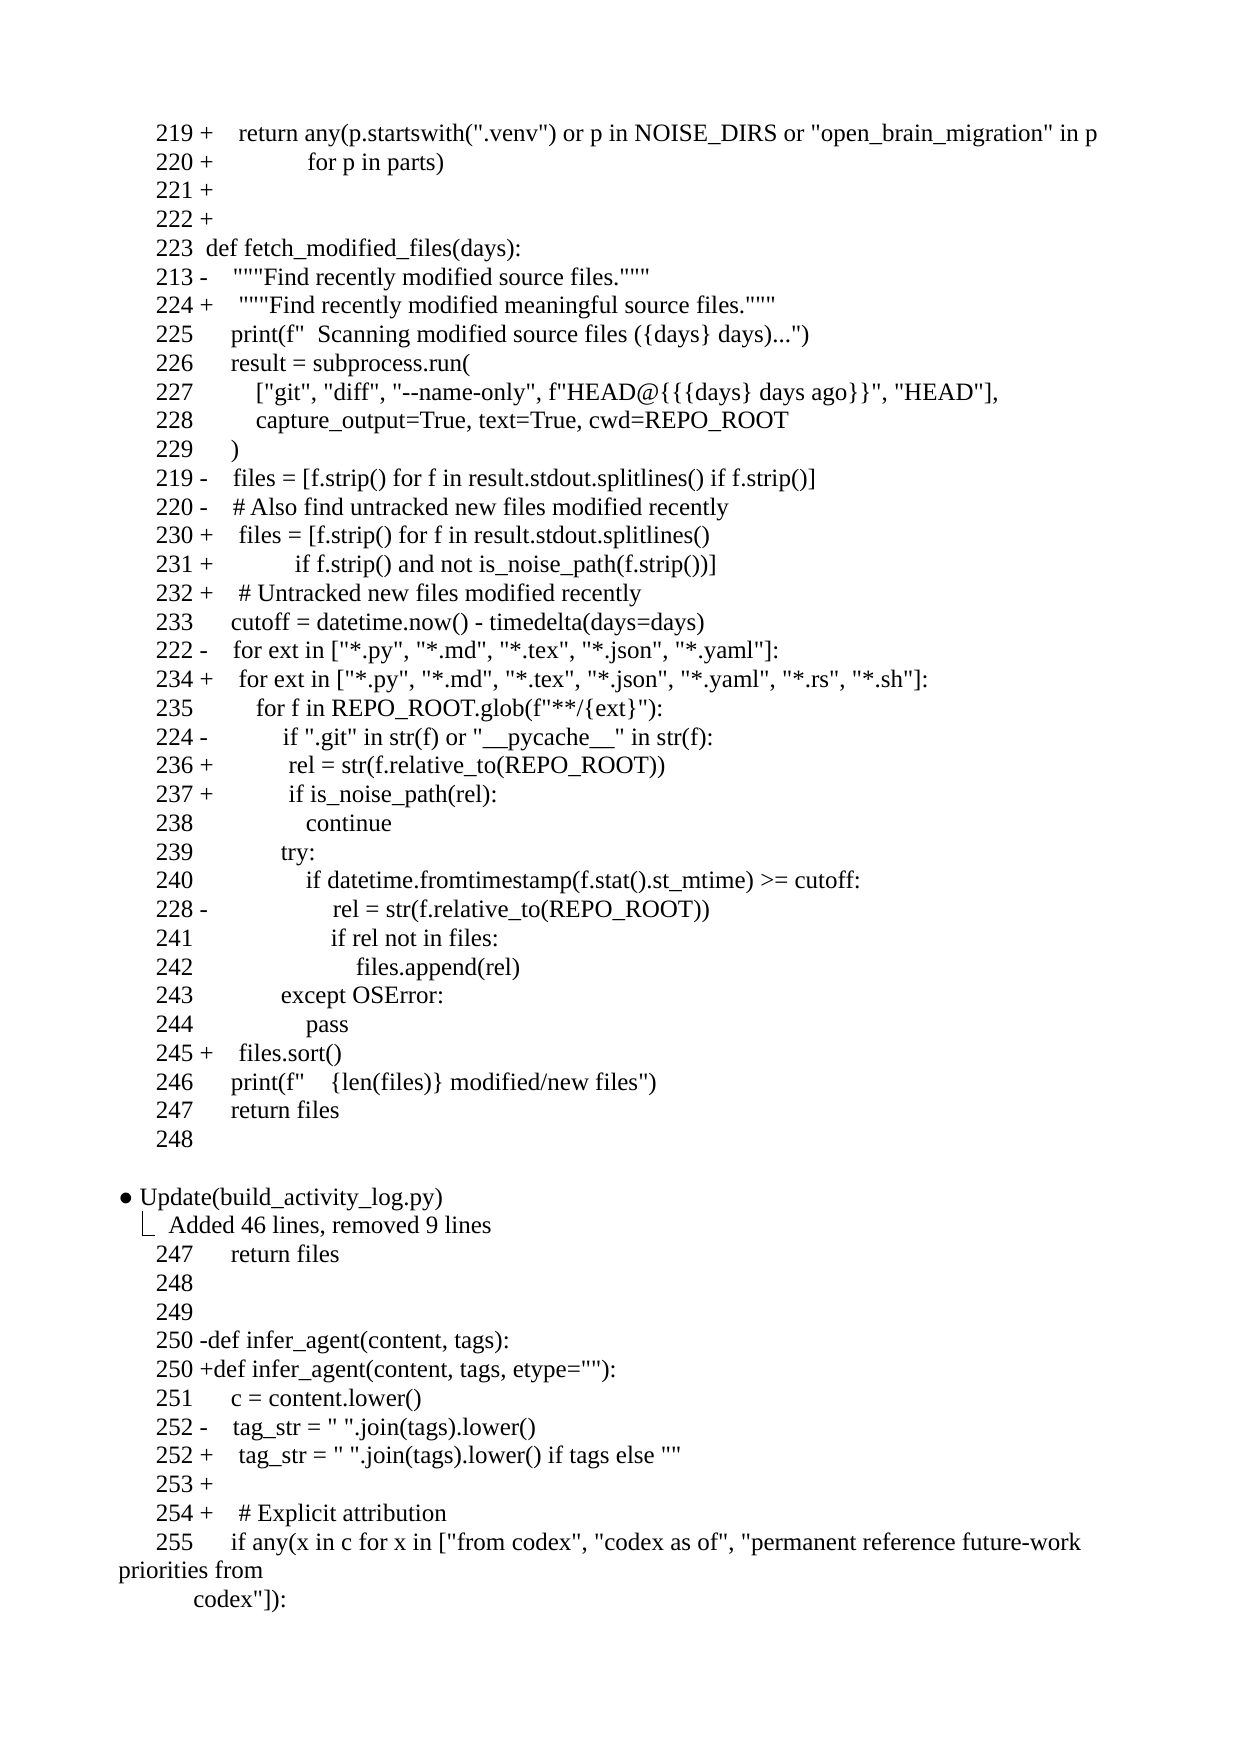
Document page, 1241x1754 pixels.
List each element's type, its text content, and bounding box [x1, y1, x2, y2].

text 244 pass [118, 1009, 1122, 1038]
text 240 if datetime.fromtimestamp(f.stat().st_mtime) >= cutoff: [118, 866, 1122, 894]
text ⎿ Added 46 lines, removed 9 lines [118, 1211, 1122, 1239]
text 247 return files [118, 1096, 1122, 1124]
text 250 +def infer_agent(content, tags, etype=""): [118, 1354, 1122, 1383]
text 252 - tag_str = " ".join(tags).lower() [118, 1412, 1122, 1441]
text 223 def fetch_modified_files(days): [118, 233, 1122, 262]
text 249 [118, 1297, 1122, 1326]
text codex"]): [118, 1584, 1122, 1613]
text 242 files.append(rel) [118, 952, 1122, 981]
text 219 + return any(p.startswith(".venv") or p in NOISE_DIRS or "open_brain_migration" in p [118, 118, 1122, 147]
text 224 + """Find recently modified meaningful source files.""" [118, 291, 1122, 319]
text 248 [118, 1124, 1122, 1153]
text 224 - if ".git" in str(f) or "__pycache__" in str(f): [118, 722, 1122, 751]
text 220 - # Also find untracked new files modified recently [118, 492, 1122, 521]
text 233 cutoff = datetime.now() - timedelta(days=days) [118, 607, 1122, 636]
text 247 return files [118, 1239, 1122, 1268]
text 246 print(f" {len(files)} modified/new files") [118, 1067, 1122, 1096]
text 252 + tag_str = " ".join(tags).lower() if tags else "" [118, 1441, 1122, 1469]
text 226 result = subprocess.run( [118, 348, 1122, 377]
text 219 - files = [f.strip() for f in result.stdout.splitlines() if f.strip()] [118, 463, 1122, 492]
text ● Update(build_activity_log.py) [118, 1182, 1122, 1211]
text 235 for f in REPO_ROOT.glob(f"**/{ext}"): [118, 693, 1122, 722]
text 230 + files = [f.strip() for f in result.stdout.splitlines() [118, 521, 1122, 549]
text 228 capture_output=True, text=True, cwd=REPO_ROOT [118, 406, 1122, 434]
text 228 - rel = str(f.relative_to(REPO_ROOT)) [118, 894, 1122, 923]
text 250 -def infer_agent(content, tags): [118, 1326, 1122, 1354]
text 225 print(f" Scanning modified source files ({days} days)...") [118, 319, 1122, 348]
text 239 try: [118, 837, 1122, 866]
text 245 + files.sort() [118, 1038, 1122, 1067]
text 227 ["git", "diff", "--name-only", f"HEAD@{{{days} days ago}}", "HEAD"], [118, 377, 1122, 406]
text 241 if rel not in files: [118, 923, 1122, 952]
text 255 if any(x in c for x in ["from codex", "codex as of", "permanent reference future-work priorities from [118, 1527, 1122, 1584]
text 248 [118, 1268, 1122, 1297]
text 222 - for ext in ["*.py", "*.md", "*.tex", "*.json", "*.yaml"]: [118, 636, 1122, 664]
text 221 + [118, 176, 1122, 204]
text 238 continue [118, 808, 1122, 837]
text 213 - """Find recently modified source files.""" [118, 262, 1122, 291]
text 236 + rel = str(f.relative_to(REPO_ROOT)) [118, 751, 1122, 779]
text 253 + [118, 1469, 1122, 1498]
text 251 c = content.lower() [118, 1383, 1122, 1412]
text 232 + # Untracked new files modified recently [118, 578, 1122, 607]
text 231 + if f.strip() and not is_noise_path(f.strip())] [118, 549, 1122, 578]
text 237 + if is_noise_path(rel): [118, 779, 1122, 808]
text 254 + # Explicit attribution [118, 1498, 1122, 1527]
text 234 + for ext in ["*.py", "*.md", "*.tex", "*.json", "*.yaml", "*.rs", "*.sh"]: [118, 664, 1122, 693]
text 243 except OSError: [118, 981, 1122, 1009]
text 222 + [118, 204, 1122, 233]
text 220 + for p in parts) [118, 147, 1122, 176]
text 229 ) [118, 434, 1122, 463]
